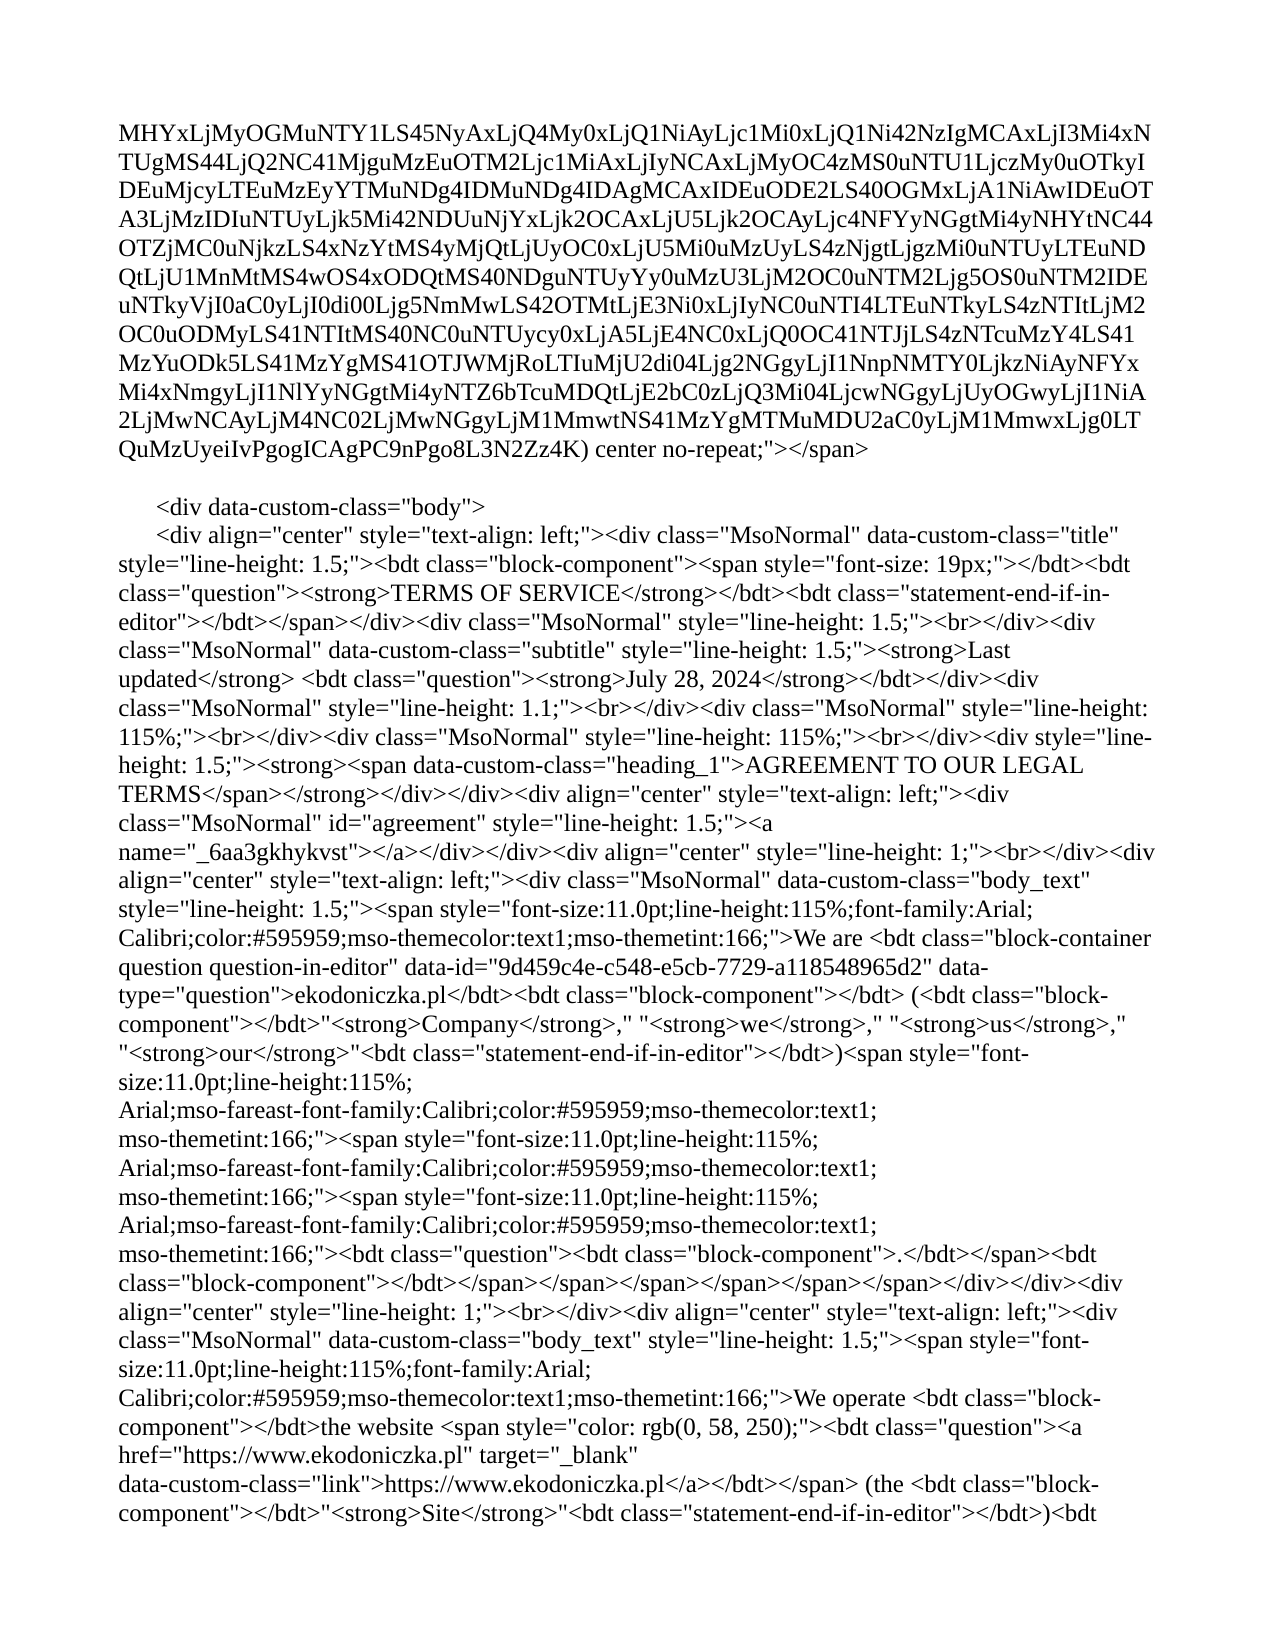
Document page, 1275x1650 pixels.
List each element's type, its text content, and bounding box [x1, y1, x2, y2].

text Calibri;color:#595959;mso-themecolor:text1;mso-themetint:166;">We are <bdt class="block-container question question-in-editor" data-id="9d459c4e-c548-e5cb-7729-a118548965d2" data-type="question">ekodoniczka.pl</bdt><bdt class="block-component"></bdt> (<bdt class="block-component"></bdt>"<strong>Company</strong>," "<strong>we</strong>," "<strong>us</strong>," "<strong>our</strong>"<bdt class="statement-end-if-in-editor"></bdt>)<span style="font-size:11.0pt;line-height:115%; [118, 923, 1157, 1096]
text mso-themetint:166;"><span style="font-size:11.0pt;line-height:115%; [118, 1124, 1157, 1153]
text Calibri;color:#595959;mso-themecolor:text1;mso-themetint:166;">We operate <bdt class="block-component"></bdt>the website <span style="color: rgb(0, 58, 250);"><bdt class="question"><a href="https://www.ekodoniczka.pl" target="_blank" data-custom-class="link">https://www.ekodoniczka.pl</a></bdt></span> (the <bdt class="block-component"></bdt>"<strong>Site</strong>"<bdt class="statement-end-if-in-editor"></bdt>)<bdt [118, 1383, 1157, 1527]
text mso-themetint:166;"><bdt class="question"><bdt class="block-component">.</bdt></span><bdt class="block-component"></bdt></span></span></span></span></span></span></div></div><div align="center" style="line-height: 1;"><br></div><div align="center" style="text-align: left;"><div class="MsoNormal" data-custom-class="body_text" style="line-height: 1.5;"><span style="font-size:11.0pt;line-height:115%;font-family:Arial; [118, 1239, 1157, 1383]
text Arial;mso-fareast-font-family:Calibri;color:#595959;mso-themecolor:text1; [118, 1153, 1157, 1182]
text mso-themetint:166;"><span style="font-size:11.0pt;line-height:115%; [118, 1182, 1157, 1211]
text <div data-custom-class="body"> [118, 492, 1157, 521]
text Arial;mso-fareast-font-family:Calibri;color:#595959;mso-themecolor:text1; [118, 1211, 1157, 1239]
text Arial;mso-fareast-font-family:Calibri;color:#595959;mso-themecolor:text1; [118, 1096, 1157, 1124]
text <div align="center" style="text-align: left;"><div class="MsoNormal" data-custom-class="title" style="line-height: 1.5;"><bdt class="block-component"><span style="font-size: 19px;"></bdt><bdt class="question"><strong>TERMS OF SERVICE</strong></bdt><bdt class="statement-end-if-in-editor"></bdt></span></div><div class="MsoNormal" style="line-height: 1.5;"><br></div><div class="MsoNormal" data-custom-class="subtitle" style="line-height: 1.5;"><strong>Last updated</strong> <bdt class="question"><strong>July 28, 2024</strong></bdt></div><div class="MsoNormal" style="line-height: 1.1;"><br></div><div class="MsoNormal" style="line-height: 115%;"><br></div><div class="MsoNormal" style="line-height: 115%;"><br></div><div style="line-height: 1.5;"><strong><span data-custom-class="heading_1">AGREEMENT TO OUR LEGAL TERMS</span></strong></div></div><div align="center" style="text-align: left;"><div class="MsoNormal" id="agreement" style="line-height: 1.5;"><a name="_6aa3gkhykvst"></a></div></div><div align="center" style="line-height: 1;"><br></div><div align="center" style="text-align: left;"><div class="MsoNormal" data-custom-class="body_text" style="line-height: 1.5;"><span style="font-size:11.0pt;line-height:115%;font-family:Arial; [118, 521, 1157, 923]
text MHYxLjMyOGMuNTY1LS45NyAxLjQ4My0xLjQ1NiAyLjc1Mi0xLjQ1Ni42NzIgMCAxLjI3Mi4xNTUgMS44LjQ2NC41MjguMzEuOTM2Ljc1MiAxLjIyNCAxLjMyOC4zMS0uNTU1LjczMy0uOTkyIDEuMjcyLTEuMzEyYTMuNDg4IDMuNDg4IDAgMCAxIDEuODE2LS40OGMxLjA1NiAwIDEuOTA3LjMzIDIuNTUyLjk5Mi42NDUuNjYxLjk2OCAxLjU5Ljk2OCAyLjc4NFYyNGgtMi4yNHYtNC44OTZjMC0uNjkzLS4xNzYtMS4yMjQtLjUyOC0xLjU5Mi0uMzUyLS4zNjgtLjgzMi0uNTUyLTEuNDQtLjU1MnMtMS4wOS4xODQtMS40NDguNTUyYy0uMzU3LjM2OC0uNTM2Ljg5OS0uNTM2IDEuNTkyVjI0aC0yLjI0di00Ljg5NmMwLS42OTMtLjE3Ni0xLjIyNC0uNTI4LTEuNTkyLS4zNTItLjM2OC0uODMyLS41NTItMS40NC0uNTUycy0xLjA5LjE4NC0xLjQ0OC41NTJjLS4zNTcuMzY4LS41MzYuODk5LS41MzYgMS41OTJWMjRoLTIuMjU2di04Ljg2NGgyLjI1NnpNMTY0LjkzNiAyNFYxMi4xNmgyLjI1NlYyNGgtMi4yNTZ6bTcuMDQtLjE2bC0zLjQ3Mi04LjcwNGgyLjUyOGwyLjI1NiA2LjMwNCAyLjM4NC02LjMwNGgyLjM1MmwtNS41MzYgMTMuMDU2aC0yLjM1MmwxLjg0LTQuMzUyeiIvPgogICAgPC9nPgo8L3N2Zz4K) center no-repeat;"></span> [118, 118, 1157, 463]
